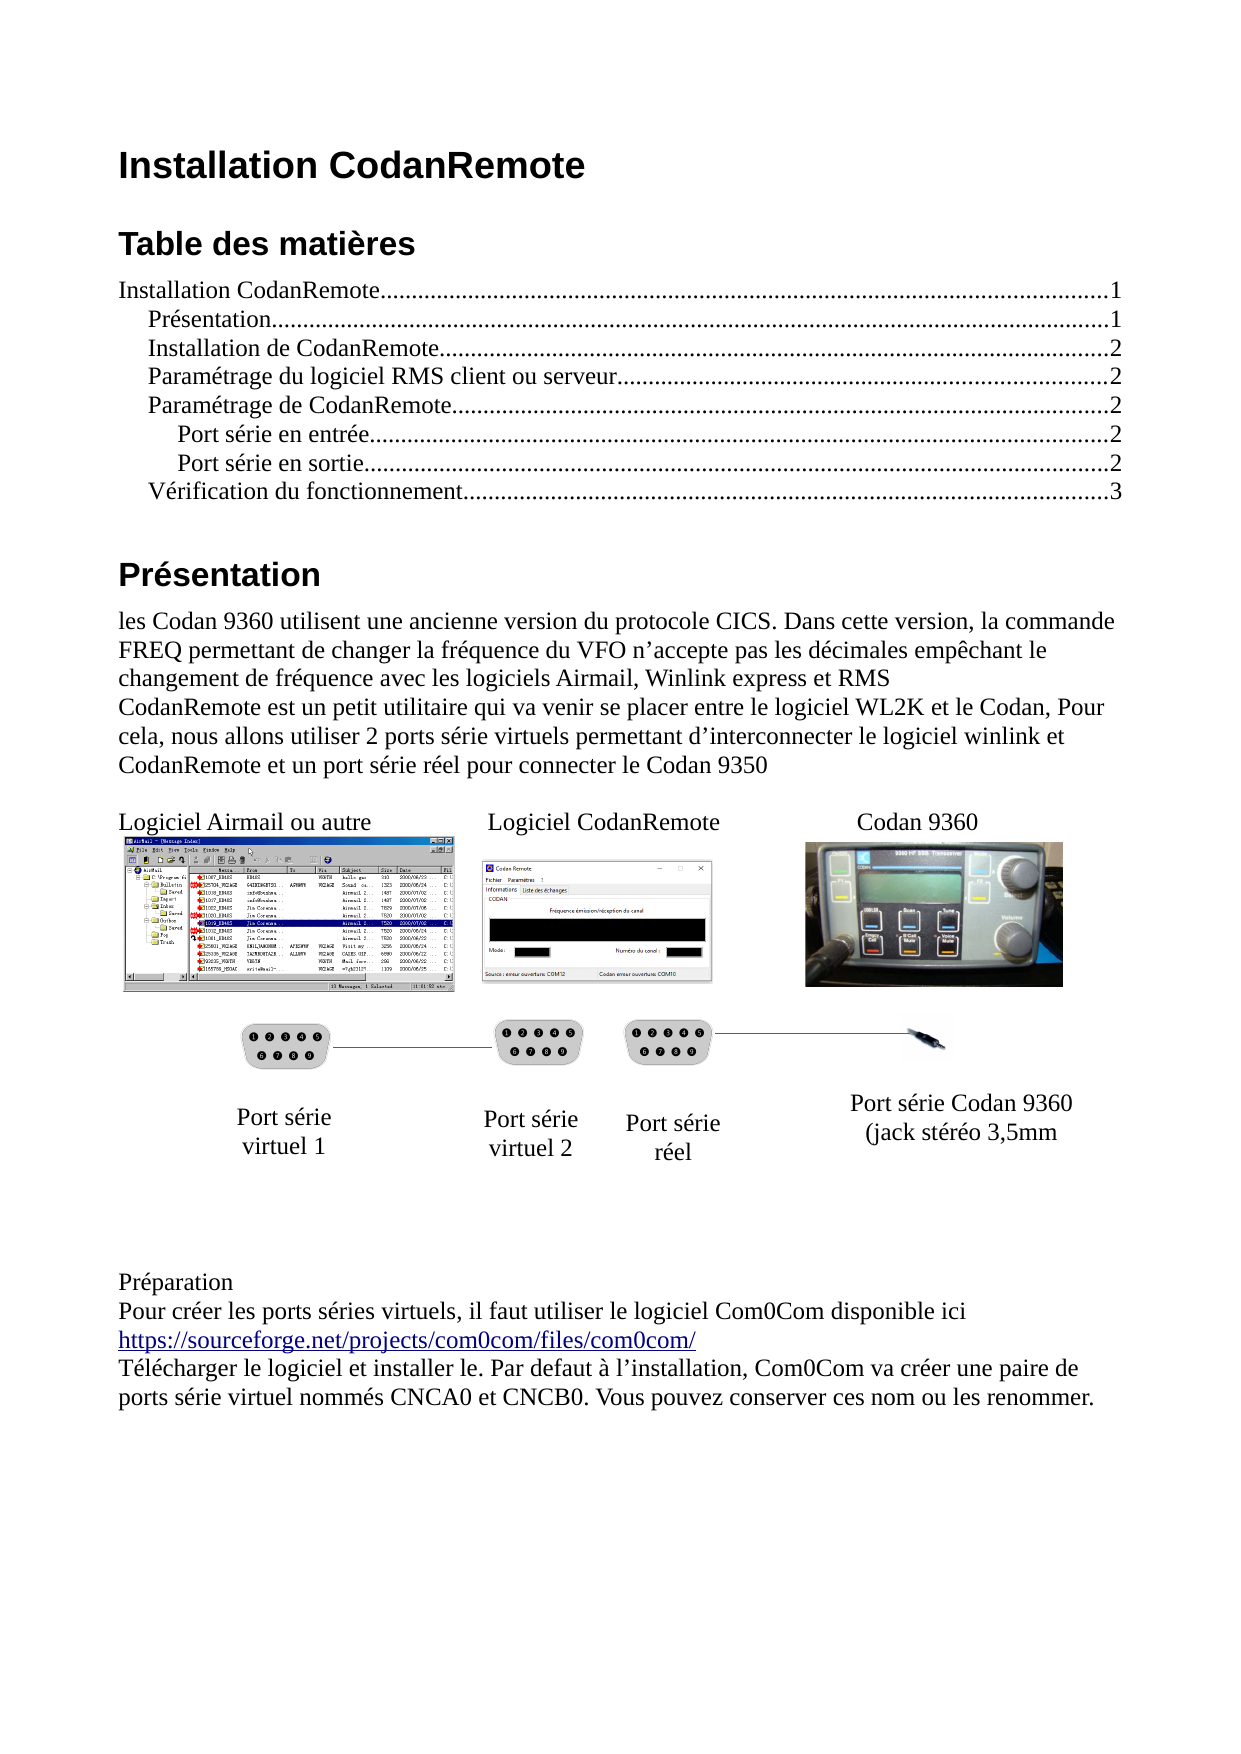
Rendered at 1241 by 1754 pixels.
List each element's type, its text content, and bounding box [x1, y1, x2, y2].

text Port série en sortie 2 [177, 448, 1122, 476]
picture [481, 859, 713, 984]
text Présentation 1 [148, 304, 1122, 333]
picture [491, 1006, 587, 1078]
text Préparation [118, 836, 1122, 1296]
subtitle Installation CodanRemote [118, 143, 1122, 187]
subtitle Table des matières [118, 224, 1122, 263]
text Télécharger le logiciel et installer le. Par defaut à l’installation, Com0Com va créer une paire de ports série virtuel nommés CNCA0 et CNCB0. Vous pouvez conserver ces nom ou les renommer. [118, 1353, 1122, 1411]
text https://sourceforge.net/projects/com0com/files/com0com/ [118, 1325, 1122, 1353]
text CodanRemote est un petit utilitaire qui va venir se placer entre le logiciel WL2K et le Codan, Pour cela, nous allons utiliser 2 ports série virtuels permettant d’interconnecter le logiciel winlink et CodanRemote et un port série réel pour connecter le Codan 9350 [118, 692, 1122, 778]
text Paramétrage du logiciel RMS client ou serveur 2 [148, 361, 1122, 390]
text Installation de CodanRemote 2 [148, 333, 1122, 361]
picture [621, 1006, 716, 1078]
text Logiciel Airmail ou autre Logiciel CodanRemote Codan 9360 [118, 807, 1122, 836]
picture [123, 836, 455, 992]
text Vérification du fonctionnement 3 [148, 476, 1122, 505]
text les Codan 9360 utilisent une ancienne version du protocole CICS. Dans cette version, la commande FREQ permettant de changer la fréquence du VFO n’accepte pas les décimales empêchant le changement de fréquence avec les logiciels Airmail, Winlink express et RMS [118, 606, 1122, 692]
text Port série en entrée 2 [177, 419, 1122, 448]
text Paramétrage de CodanRemote 2 [148, 390, 1122, 419]
text Pour créer les ports séries virtuels, il faut utiliser le logiciel Com0Com disponible ici [118, 1296, 1122, 1325]
picture [238, 1011, 334, 1082]
picture [898, 1012, 955, 1062]
picture [805, 842, 1063, 987]
text Installation CodanRemote 1 [118, 275, 1122, 304]
subtitle Présentation [118, 555, 1122, 593]
